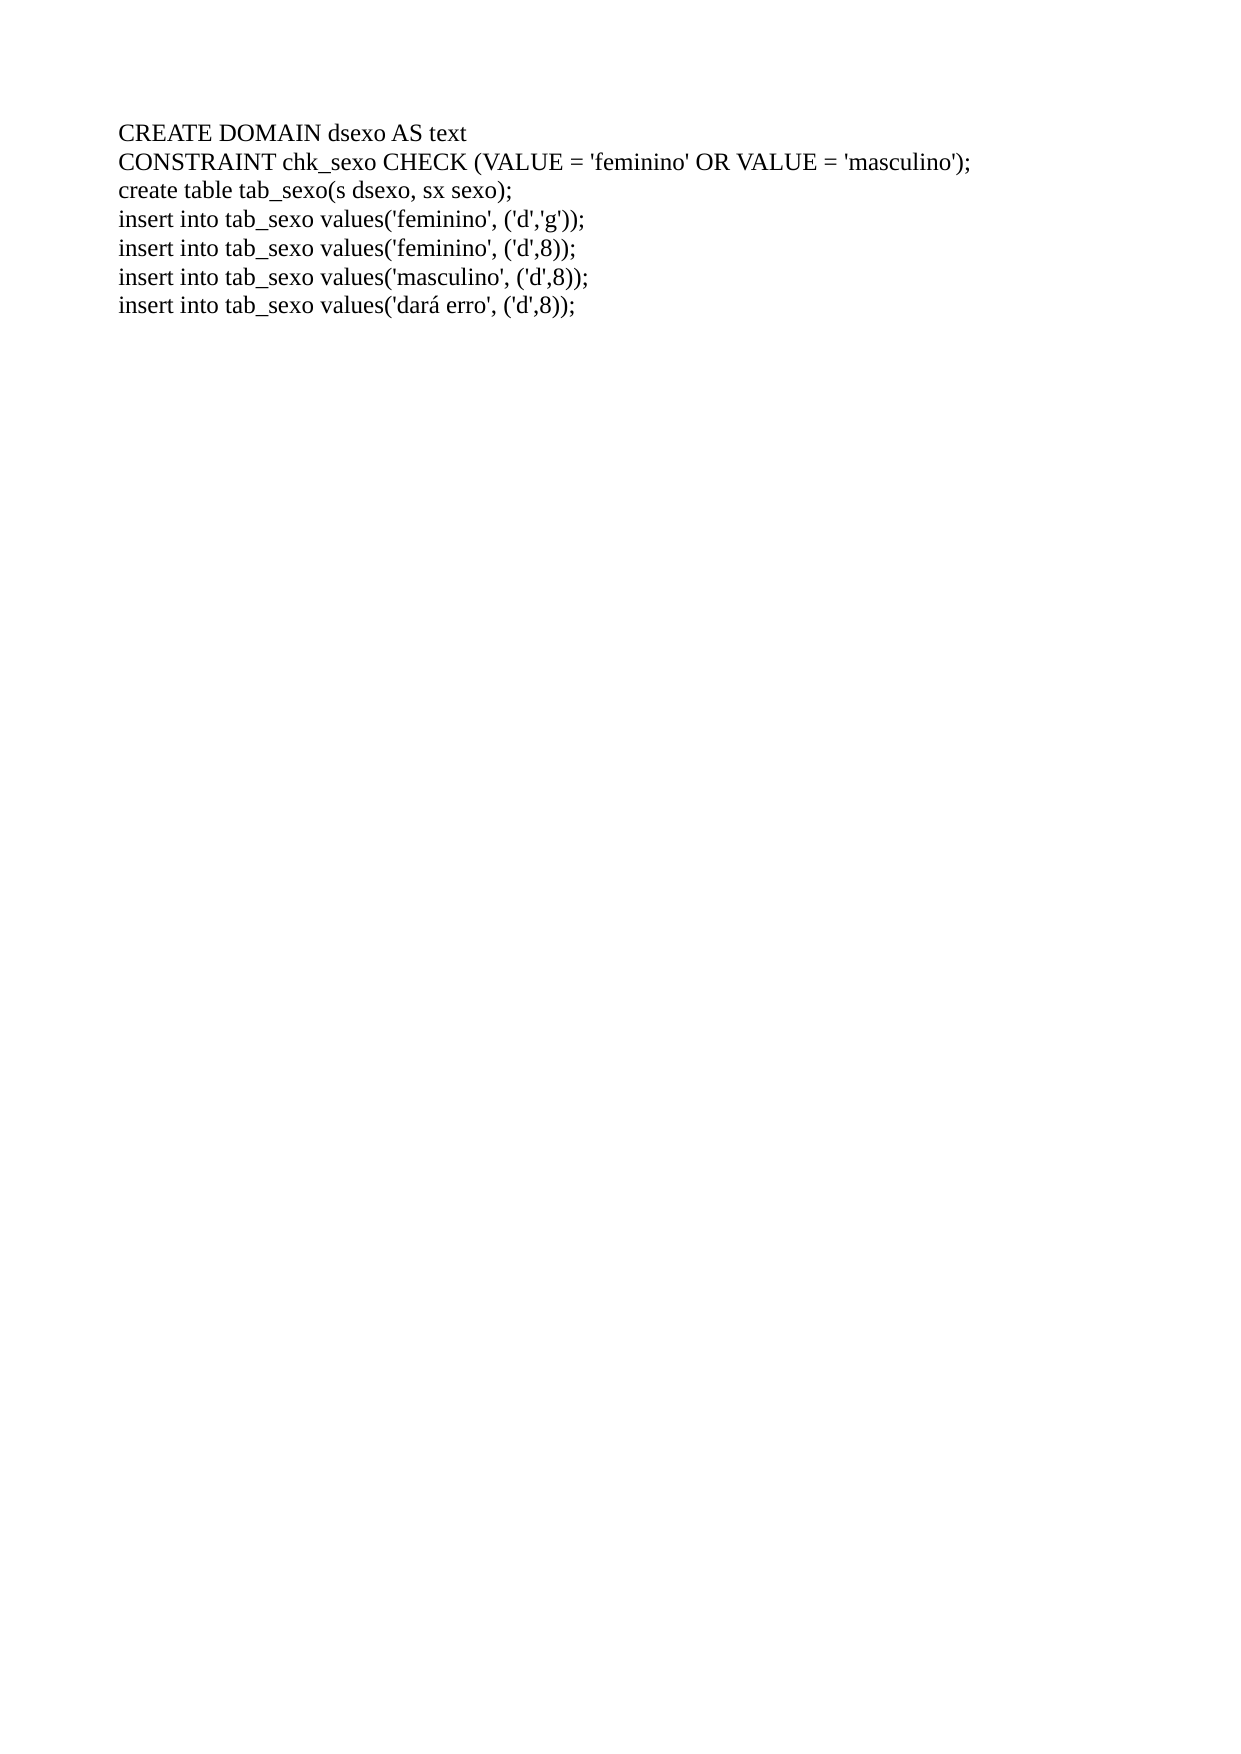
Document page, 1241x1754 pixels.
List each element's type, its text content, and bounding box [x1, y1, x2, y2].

text insert into tab_sexo values('feminino', ('d','g')); [118, 204, 1122, 233]
text insert into tab_sexo values('feminino', ('d',8)); [118, 233, 1122, 262]
text create table tab_sexo(s dsexo, sx sexo); [118, 176, 1122, 204]
text insert into tab_sexo values('dará erro', ('d',8)); [118, 291, 1122, 319]
text CREATE DOMAIN dsexo AS text CONSTRAINT chk_sexo CHECK (VALUE = 'feminino' OR VALUE = 'masculino'); [118, 118, 1122, 176]
text insert into tab_sexo values('masculino', ('d',8)); [118, 262, 1122, 291]
